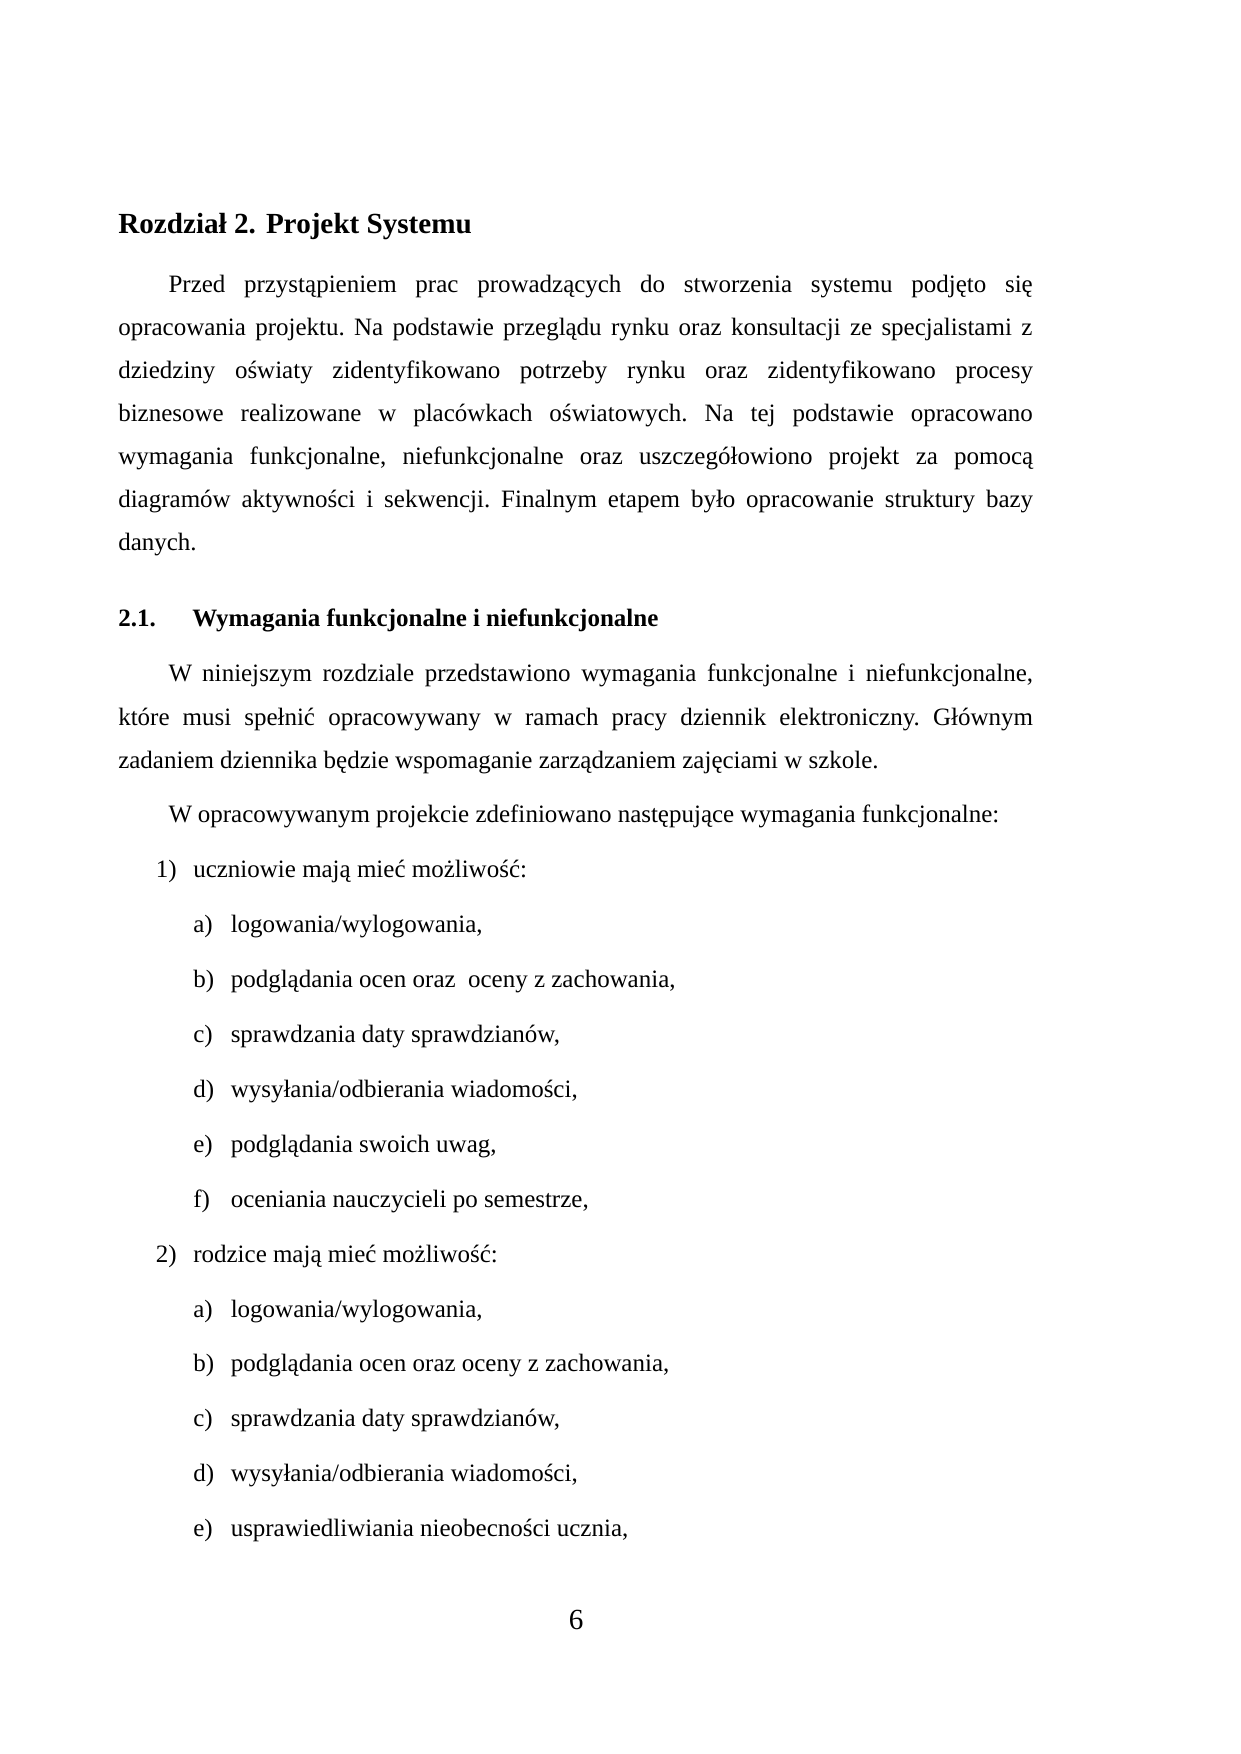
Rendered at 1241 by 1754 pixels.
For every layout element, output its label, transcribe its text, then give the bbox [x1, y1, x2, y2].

list usprawiedliwiania nieobecności ucznia, [193, 1513, 1033, 1542]
text Przed przystąpieniem prac prowadzących do stworzenia systemu podjęto się opracowania projektu. Na podstawie przeglądu rynku oraz konsultacji ze specjalistami z dziedziny oświaty zidentyfikowano potrzeby rynku oraz zidentyfikowano procesy biznesowe realizowane w placówkach oświatowych. Na tej podstawie opracowano wymagania funkcjonalne, niefunkcjonalne oraz uszczegółowiono projekt za pomocą diagramów aktywności i sekwencji. Finalnym etapem było opracowanie struktury bazy danych. [118, 269, 1033, 556]
list podglądania ocen oraz oceny z zachowania, [193, 1348, 1033, 1377]
list sprawdzania daty sprawdzianów, [193, 1019, 1033, 1048]
subtitle Projekt Systemu [118, 206, 1033, 239]
list podglądania ocen oraz oceny z zachowania, [193, 964, 1033, 993]
list sprawdzania daty sprawdzianów, [193, 1403, 1033, 1432]
list oceniania nauczycieli po semestrze, [193, 1184, 1033, 1213]
list rodzice mają mieć możliwość: [156, 1239, 1033, 1267]
list logowania/wylogowania, [193, 1294, 1033, 1322]
list logowania/wylogowania, [193, 909, 1033, 938]
list uczniowie mają mieć możliwość: [156, 854, 1033, 883]
text W niniejszym rozdziale przedstawiono wymagania funkcjonalne i niefunkcjonalne, które musi spełnić opracowywany w ramach pracy dziennik elektroniczny. Głównym zadaniem dziennika będzie wspomaganie zarządzaniem zajęciami w szkole. [118, 658, 1033, 773]
subtitle Wymagania funkcjonalne i niefunkcjonalne [118, 603, 1033, 632]
list podglądania swoich uwag, [193, 1129, 1033, 1158]
list wysyłania/odbierania wiadomości, [193, 1074, 1033, 1103]
text W opracowywanym projekcie zdefiniowano następujące wymagania funkcjonalne: [118, 799, 1033, 828]
list wysyłania/odbierania wiadomości, [193, 1458, 1033, 1487]
